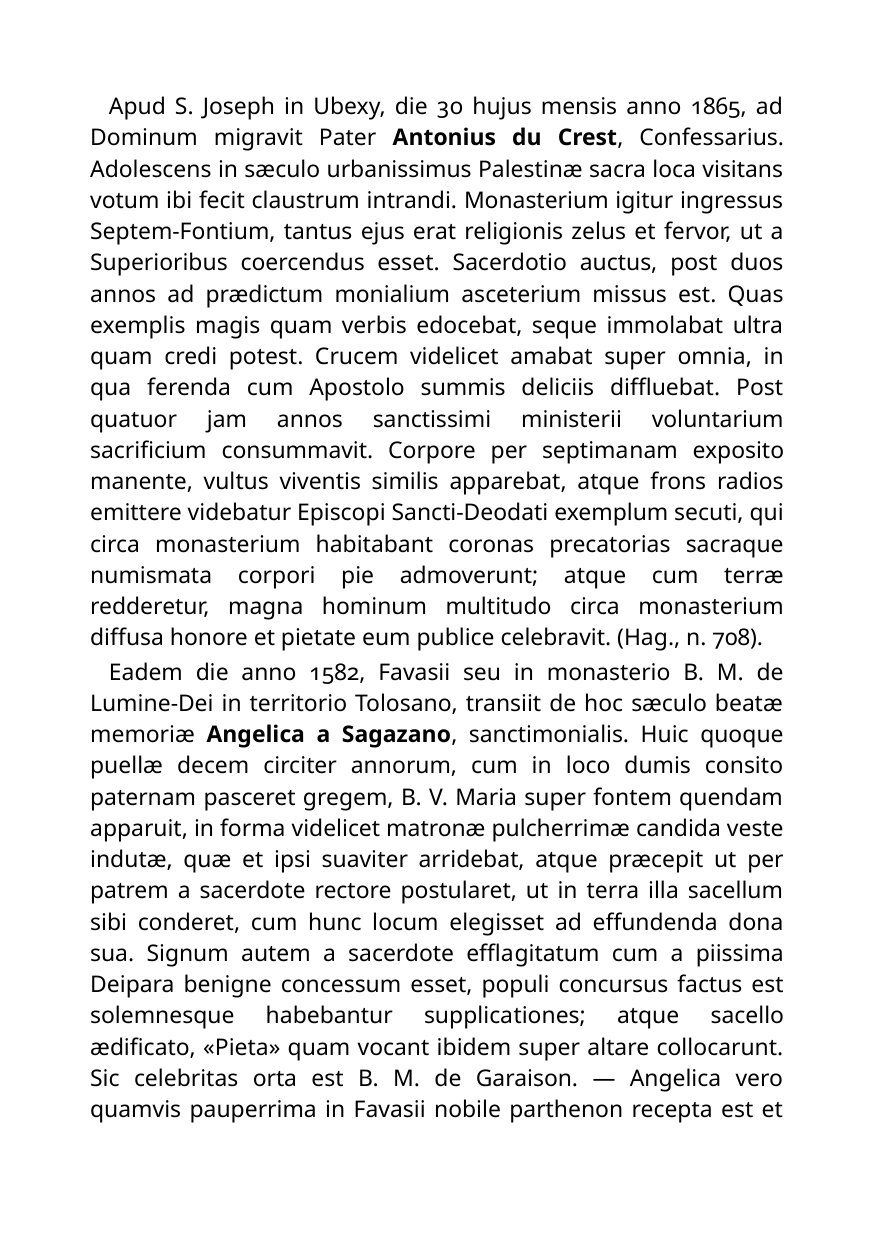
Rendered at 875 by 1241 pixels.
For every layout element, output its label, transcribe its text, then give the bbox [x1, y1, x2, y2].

text Apud S. Joseph in Ubexy, die 3o hujus mensis anno 1865, ad Dominum migravit Pater Antonius du Crest, Confessarius. Adolescens in sæculo urbanissimus Palestinæ sacra loca visitans votum ibi fecit claustrum intrandi. Monasterium igitur ingressus Septem-Fontium, tantus ejus erat religionis zelus et fervor, ut a Superioribus coercendus esset. Sacerdotio auctus, post duos annos ad prædictum monialium asceterium missus est. Quas exemplis magis quam verbis edocebat, seque immolabat ultra quam credi potest. Crucem videlicet amabat super omnia, in qua ferenda cum Apostolo summis deliciis diffluebat. Post quatuor jam annos sanctissimi ministerii voluntarium sacrificium consummavit. Corpore per septima­nam exposito manente, vultus viventis similis apparebat, atque frons radios emittere videbatur Episcopi Sancti-Deodati exemplum secuti, qui circa monasterium habitabant coronas precatorias sacraque numismata corpori pie admoverunt; atque cum terræ redderetur, magna hominum multitudo circa monasterium diffusa honore et pietate eum publice celebravit. (Hag., n. 708). [90, 90, 784, 652]
text Eadem die anno 1582, Favasii seu in monasterio B. M. de Lumine-Dei in territorio Tolosano, transiit de hoc sæculo beatæ memoriæ Angelica a Sagazano, sanctimonialis. Huic quoque puellæ decem circiter annorum, cum in loco dumis consito paternam pasceret gregem, B. V. Maria super fontem quendam apparuit, in forma videlicet matronæ pulcherrimæ candida veste indutæ, quæ et ipsi suaviter arridebat, atque præcepit ut per patrem a sacerdote rectore postularet, ut in terra illa sacellum sibi conderet, cum hunc locum elegisset ad effundenda dona sua. Signum autem a sacerdote effla­gitatum cum a piissima Deipara benigne concessum esset, populi concursus factus est solemnesque habebantur supplica­tiones; atque sacello ædificato, «Pieta» quam vocant ibidem super altare collocarunt. Sic celebritas orta est B. M. de Garaison. — Angelica vero quamvis pauperrima in Favasii nobile parthenon recepta est et [90, 656, 784, 1124]
